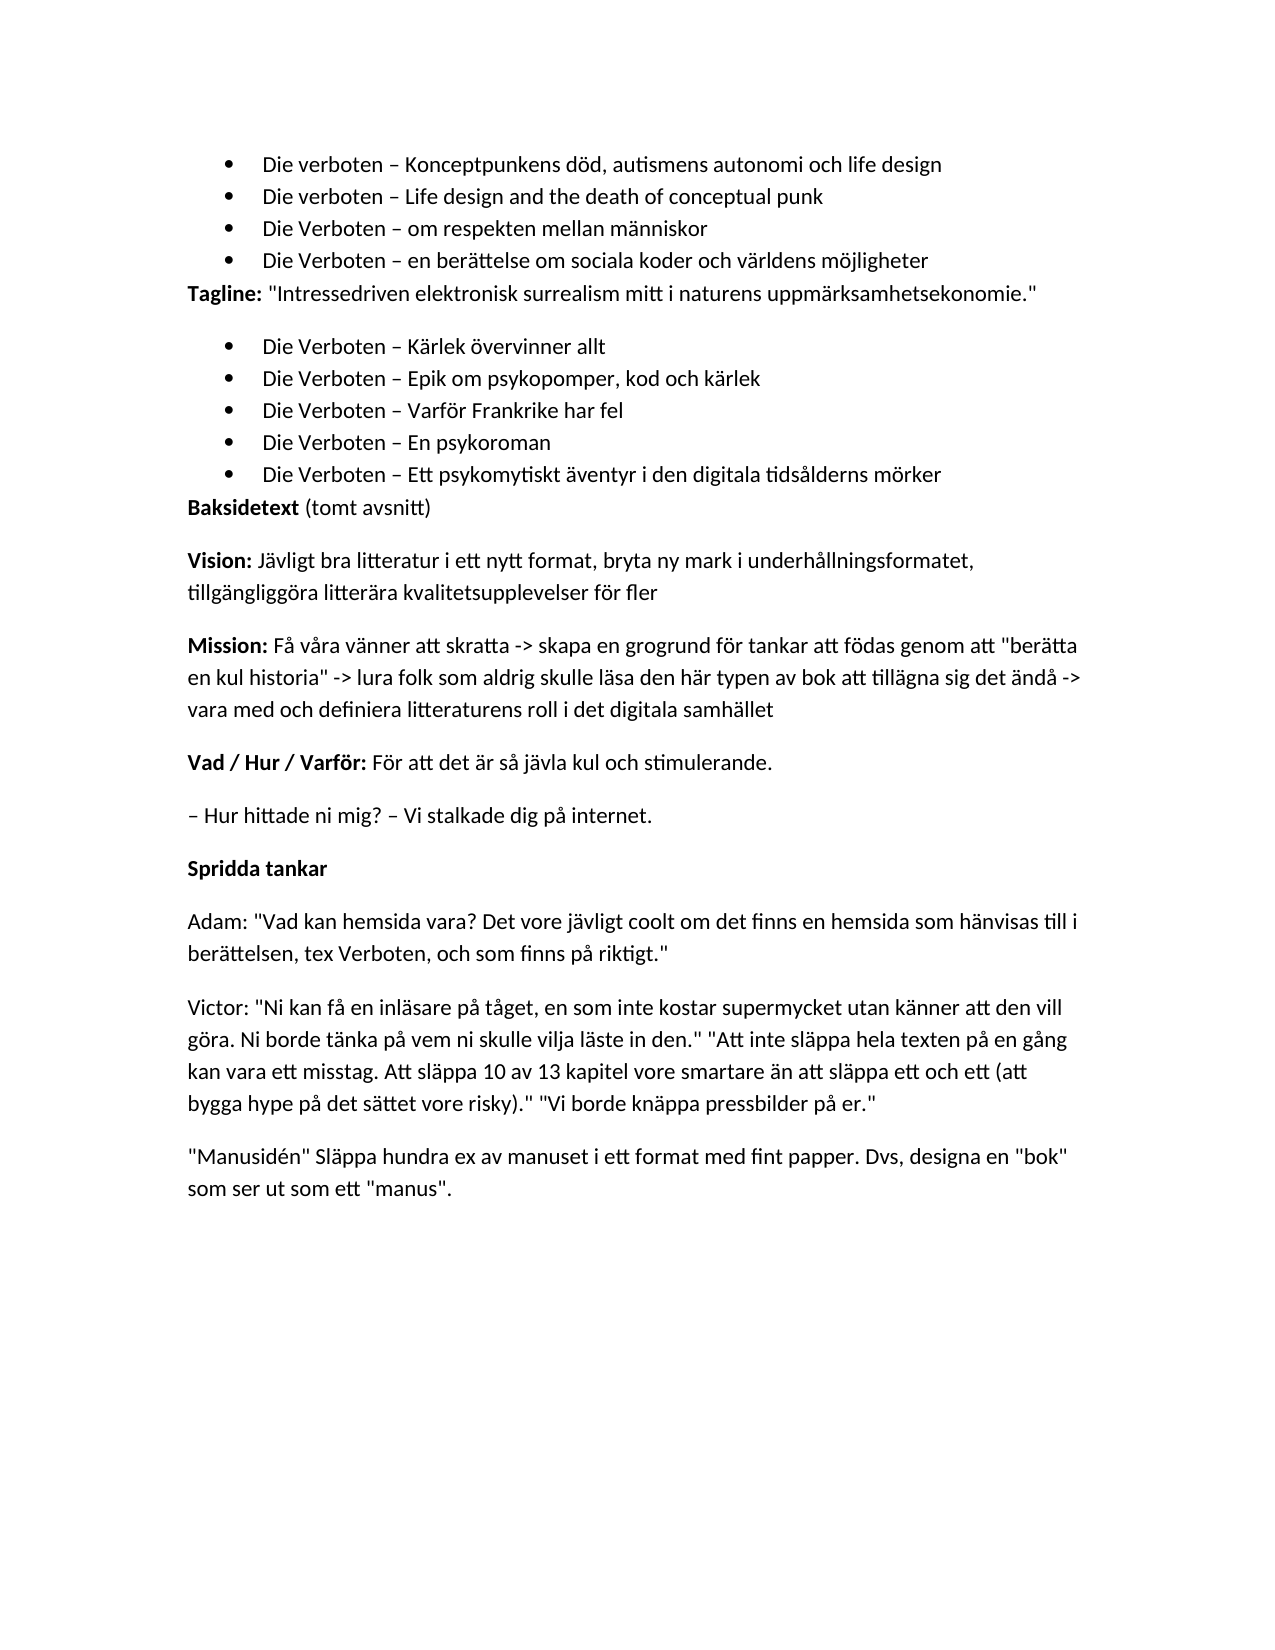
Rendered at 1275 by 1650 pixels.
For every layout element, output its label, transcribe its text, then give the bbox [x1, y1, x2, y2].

text Adam: "Vad kan hemsida vara? Det vore jävligt coolt om det finns en hemsida som hänvisas till i berättelsen, tex Verboten, och som finns på riktigt." [187, 907, 1087, 968]
list Die Verboten – om respekten mellan människor [225, 214, 1087, 242]
text Baksidetext (tomt avsnitt) [187, 493, 1087, 521]
list Die Verboten – Epik om psykopomper, kod och kärlek [225, 364, 1087, 392]
text "Manusidén" Släppa hundra ex av manuset i ett format med fint papper. Dvs, designa en "bok" som ser ut som ett "manus". [187, 1142, 1087, 1202]
text Spridda tankar [187, 854, 1087, 882]
list Die Verboten – En psykoroman [225, 428, 1087, 456]
text Vad / Hur / Varför: För att det är så jävla kul och stimulerande. [187, 748, 1087, 776]
list Die Verboten – en berättelse om sociala koder och världens möjligheter [225, 247, 1087, 274]
list Die Verboten – Varför Frankrike har fel [225, 396, 1087, 424]
text Tagline: "Intressedriven elektronisk surrealism mitt i naturens uppmärksamhetsekonomie." [187, 279, 1087, 307]
list Die verboten – Life design and the death of conceptual punk [225, 182, 1087, 210]
text Victor: "Ni kan få en inläsare på tåget, en som inte kostar supermycket utan känner att den vill göra. Ni borde tänka på vem ni skulle vilja läste in den." "Att inte släppa hela texten på en gång kan vara ett misstag. Att släppa 10 av 13 kapitel vore smartare än att släppa ett och ett (att bygga hype på det sättet vore risky)." "Vi borde knäppa pressbilder på er." [187, 993, 1087, 1117]
text Vision: Jävligt bra litteratur i ett nytt format, bryta ny mark i underhållningsformatet, tillgängliggöra litterära kvalitetsupplevelser för fler [187, 546, 1087, 606]
text – Hur hittade ni mig? – Vi stalkade dig på internet. [187, 801, 1087, 829]
list Die verboten – Konceptpunkens död, autismens autonomi och life design [225, 150, 1087, 178]
list Die Verboten – Kärlek övervinner allt [225, 332, 1087, 360]
list Die Verboten – Ett psykomytiskt äventyr i den digitala tidsålderns mörker [225, 461, 1087, 488]
text Mission: Få våra vänner att skratta -> skapa en grogrund för tankar att födas genom att "berätta en kul historia" -> lura folk som aldrig skulle läsa den här typen av bok att tillägna sig det ändå -> vara med och definiera litteraturens roll i det digitala samhället [187, 631, 1087, 723]
